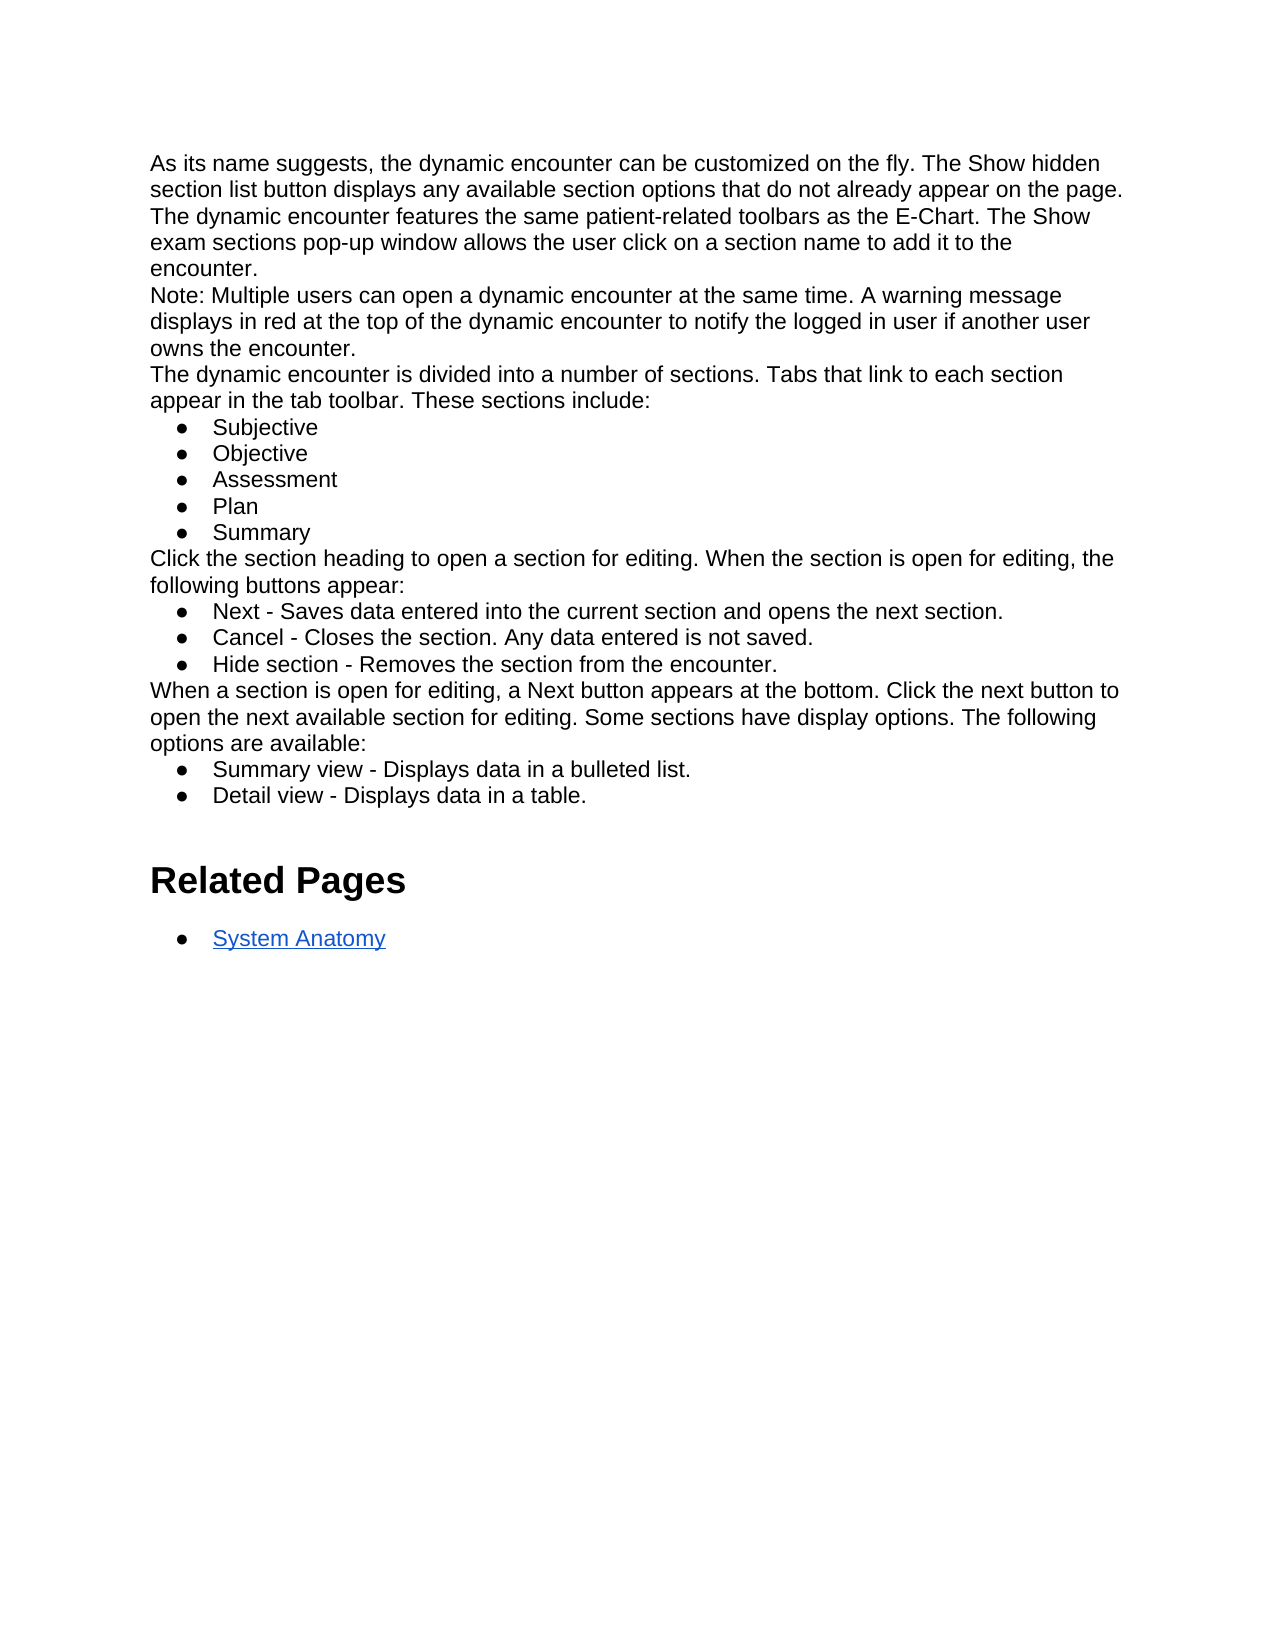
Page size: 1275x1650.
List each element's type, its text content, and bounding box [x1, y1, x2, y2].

list Cancel - Closes the section. Any data entered is not saved. [175, 624, 1125, 651]
list Assessment [175, 466, 1125, 493]
text Click the section heading to open a section for editing. When the section is open for editing, the following buttons appear: [150, 545, 1125, 598]
list Subjective [175, 413, 1125, 440]
list System Anatomy [175, 925, 1125, 952]
text The dynamic encounter is divided into a number of sections. Tabs that link to each section appear in the tab toolbar. These sections include: [150, 361, 1125, 413]
text As its name suggests, the dynamic encounter can be customized on the fly. The Show hidden section list button displays any available section options that do not already appear on the page. The dynamic encounter features the same patient-related toolbars as the E-Chart. The Show exam sections pop-up window allows the user click on a section name to add it to the encounter. [150, 150, 1125, 282]
list Next - Saves data entered into the current section and opens the next section. [175, 598, 1125, 624]
list Hide section - Removes the section from the encounter. [175, 651, 1125, 677]
list Detail view - Displays data in a table. [175, 782, 1125, 809]
list Plan [175, 493, 1125, 519]
text Note: Multiple users can open a dynamic encounter at the same time. A warning message displays in red at the top of the dynamic encounter to notify the logged in user if another user owns the encounter. [150, 282, 1125, 361]
list Objective [175, 440, 1125, 466]
text When a section is open for editing, a Next button appears at the bottom. Click the next button to open the next available section for editing. Some sections have display options. The following options are available: [150, 677, 1125, 756]
list Summary view - Displays data in a bulleted list. [175, 756, 1125, 782]
list Summary [175, 519, 1125, 545]
subtitle Related Pages [150, 859, 1125, 902]
